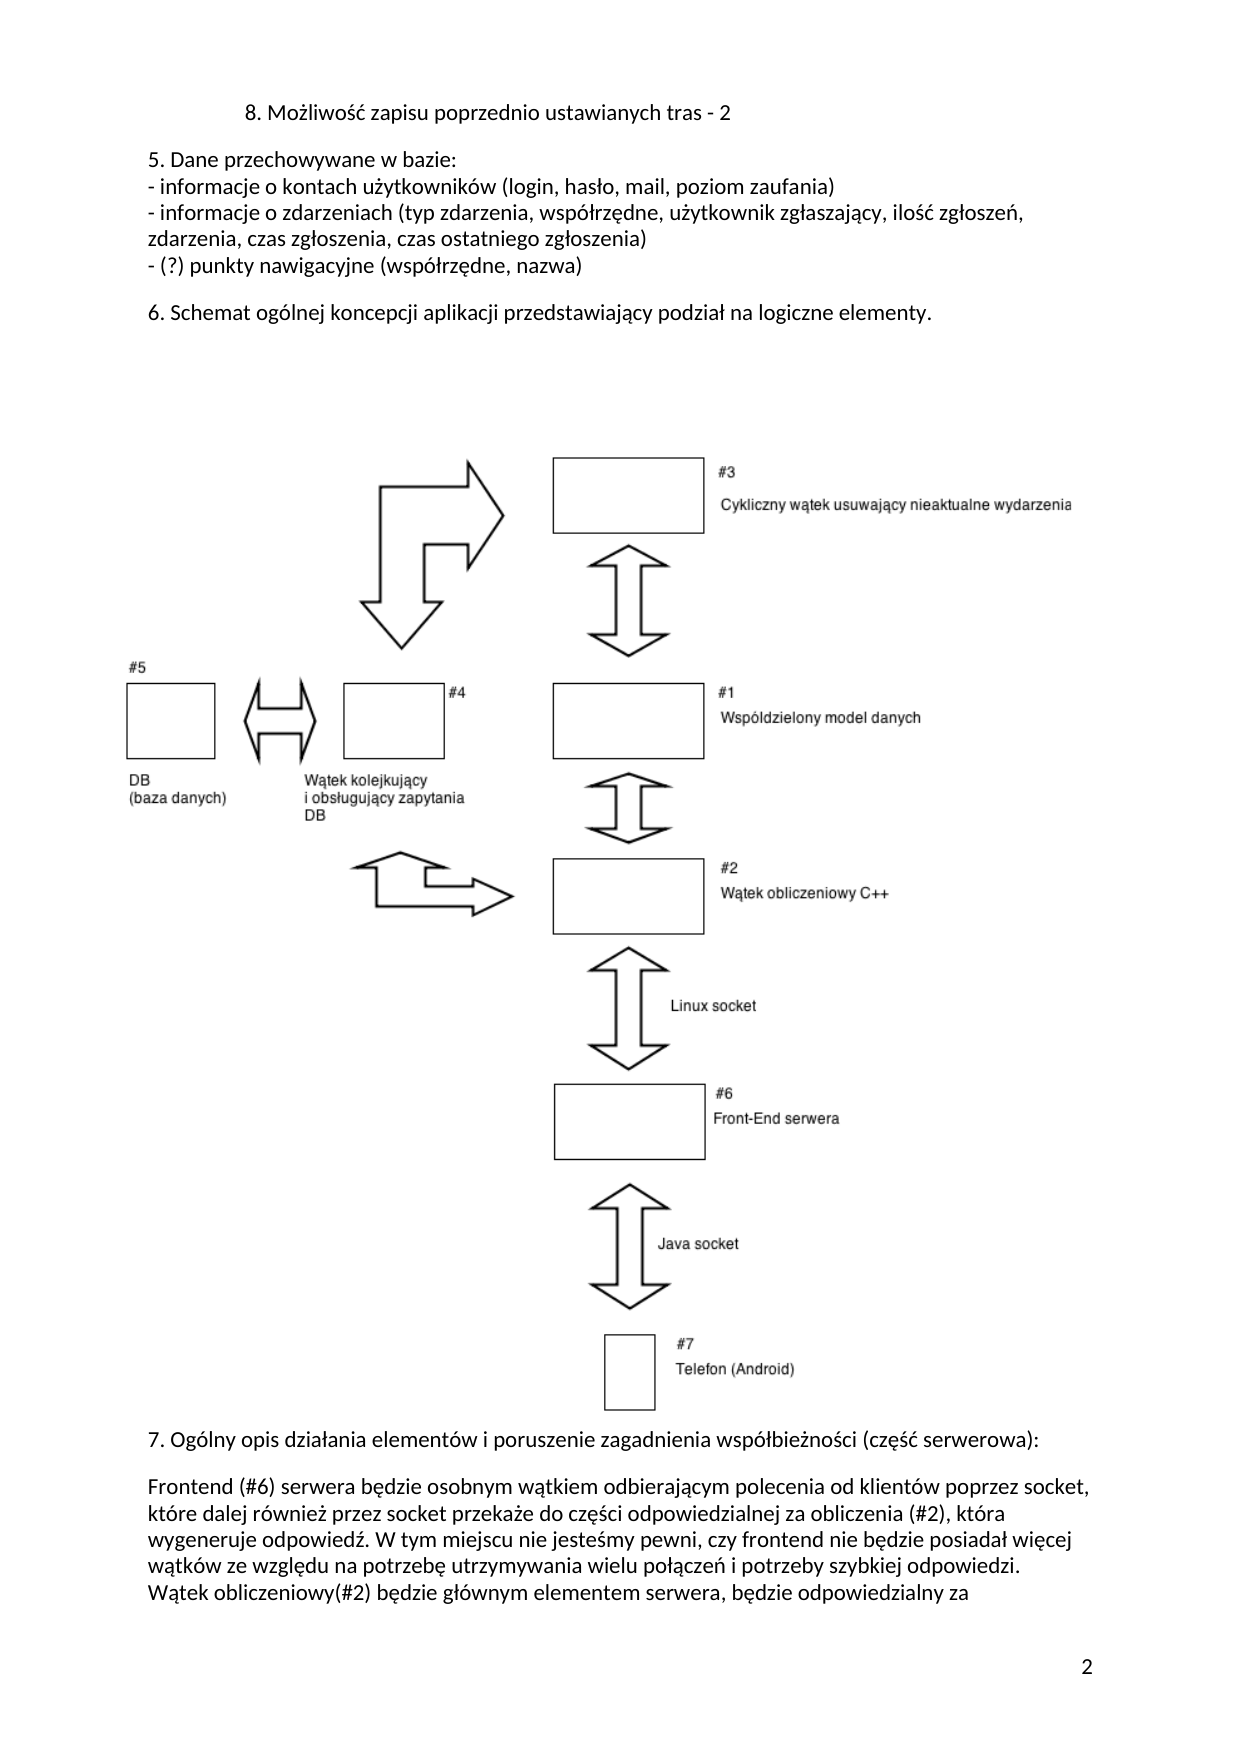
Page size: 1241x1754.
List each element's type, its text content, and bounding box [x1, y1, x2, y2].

text Frontend (#6) serwera będzie osobnym wątkiem odbierającym polecenia od klientów poprzez socket, które dalej również przez socket przekaże do części odpowiedzialnej za obliczenia (#2), która wygeneruje odpowiedź. W tym miejscu nie jesteśmy pewni, czy frontend nie będzie posiadał więcej wątków ze względu na potrzebę utrzymywania wielu połączeń i potrzeby szybkiej odpowiedzi. Wątek obliczeniowy(#2) będzie głównym elementem serwera, będzie odpowiedzialny za [148, 1478, 1093, 1606]
text 6. Schemat ogólnej koncepcji aplikacji przedstawiający podział na logiczne elementy. [148, 303, 1093, 326]
picture [124, 455, 1072, 1412]
text 7. Ogólny opis działania elementów i poruszenie zagadnienia współbieżności (część serwerowa): [148, 445, 1093, 1453]
text 8. Możliwość zapisu poprzednio ustawianych tras - 2 [244, 103, 1093, 126]
text 5. Dane przechowywane w bazie: - informacje o kontach użytkowników (login, hasło, mail, poziom zaufania) - informacje o zdarzeniach (typ zdarzenia, współrzędne, użytkownik zgłaszający, ilość zgłoszeń, zdarzenia, czas zgłoszenia, czas ostatniego zgłoszenia) - (?) punkty nawigacyjne (współrzędne, nazwa) [148, 151, 1093, 279]
